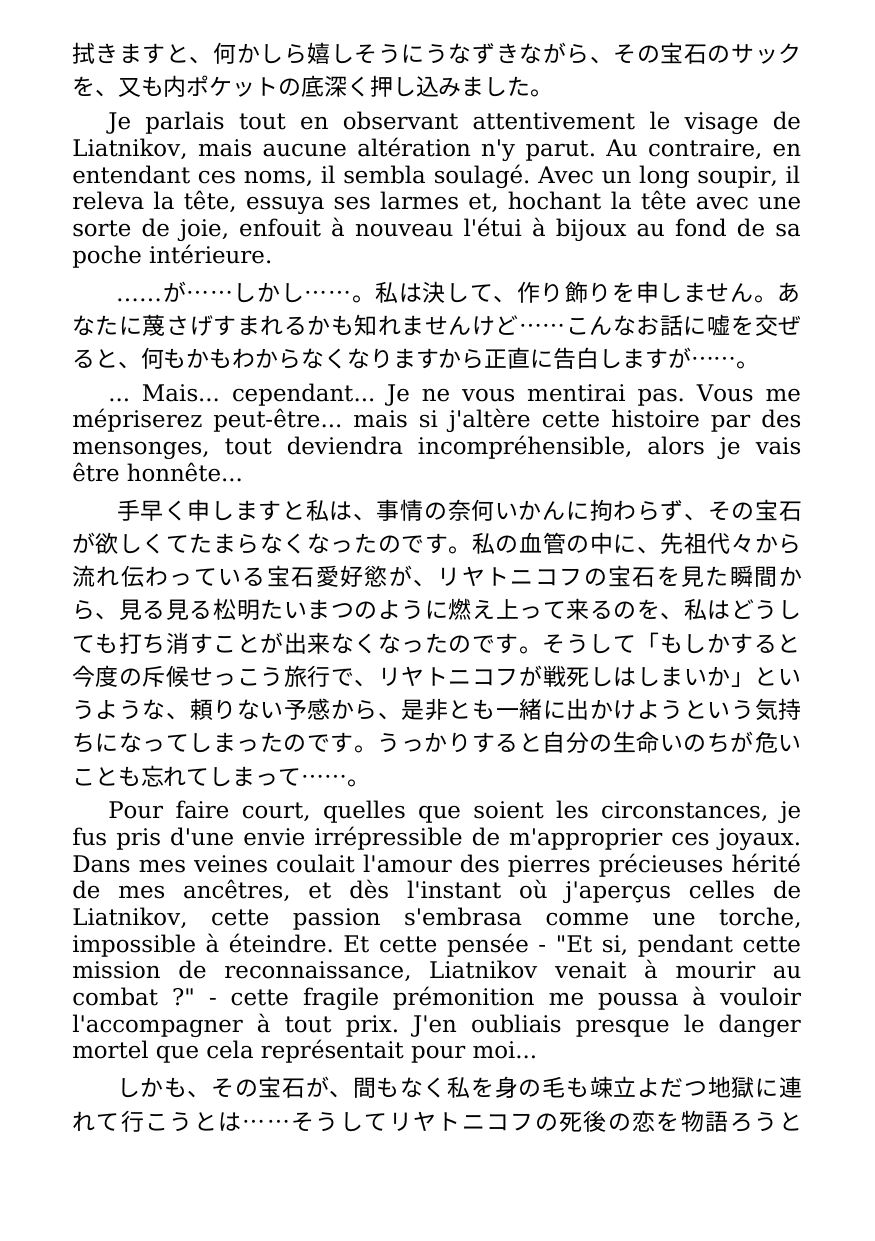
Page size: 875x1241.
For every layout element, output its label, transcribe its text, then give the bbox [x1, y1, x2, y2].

text ... Mais... cependant... Je ne vous mentirai pas. Vous me mépriserez peut-être... mais si j'altère cette histoire par des mensonges, tout deviendra incompréhensible, alors je vais être honnête... [72, 380, 802, 487]
text Pour faire court, quelles que soient les circonstances, je fus pris d'une envie irrépressible de m'approprier ces joyaux. Dans mes veines coulait l'amour des pierres précieuses hérité de mes ancêtres, et dès l'instant où j'aperçus celles de Liatnikov, cette passion s'embrasa comme une torche, impossible à éteindre. Et cette pensée - "Et si, pendant cette mission de reconnaissance, Liatnikov venait à mourir au combat ?" - cette fragile prémonition me poussa à vouloir l'accompagner à tout prix. J'en oubliais presque le danger mortel que cela représentait pour moi... [72, 798, 802, 1064]
text Je parlais tout en observant attentivement le visage de Liatnikov, mais aucune altération n'y parut. Au contraire, en entendant ces noms, il sembla soulagé. Avec un long soupir, il releva la tête, essuya ses larmes et, hochant la tête avec une sorte de joie, enfouit à nouveau l'étui à bijoux au fond de sa poche intérieure. [72, 108, 802, 268]
text 手早く申しますと私は、事情の奈何いかんに拘わらず、その宝石が欲しくてたまらなくなったのです。私の血管の中に、先祖代々から流れ伝わっている宝石愛好慾が、リヤトニコフの宝石を見た瞬間から、見る見る松明たいまつのように燃え上って来るのを、私はどうしても打ち消すことが出来なくなったのです。そうして「もしかすると今度の斥候せっこう旅行で、リヤトニコフが戦死しはしまいか」というような、頼りない予感から、是非とも一緒に出かけようという気持ちになってしまったのです。うっかりすると自分の生命いのちが危いことも忘れてしまって……。 [72, 493, 802, 792]
text しかも、その宝石が、間もなく私を身の毛も竦立よだつ地獄に連れて行こうとは……そうしてリヤトニコフの死後の恋を物語ろうと [72, 1070, 802, 1137]
text 拭きますと、何かしら嬉しそうにうなずきながら、その宝石のサックを、又も内ポケットの底深く押し込みました。 [72, 36, 802, 102]
text ……が……しかし……。私は決して、作り飾りを申しません。あなたに蔑さげすまれるかも知れませんけど……こんなお話に嘘を交ぜると、何もかもわからなくなりますから正直に告白しますが……。 [72, 274, 802, 374]
